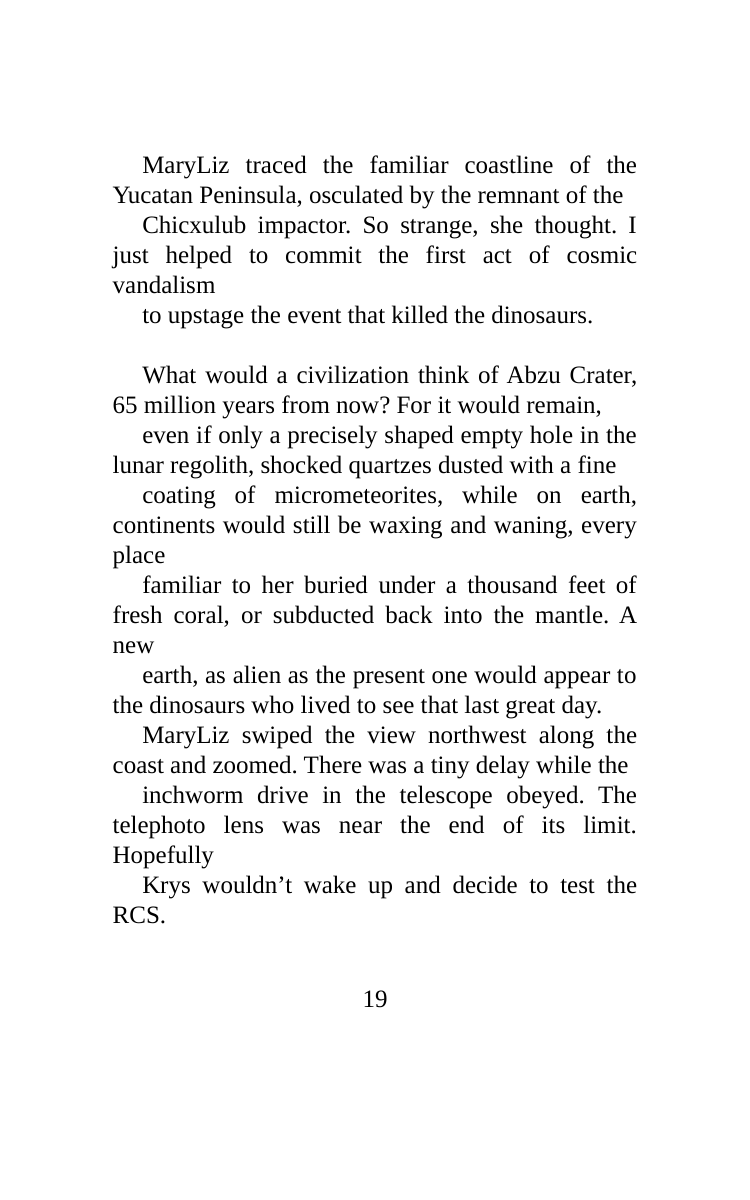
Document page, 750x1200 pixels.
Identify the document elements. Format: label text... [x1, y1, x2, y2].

text inchworm drive in the telescope obeyed. The telephoto lens was near the end of its limit. Hopefully [112, 780, 637, 870]
text familiar to her buried under a thousand feet of fresh coral, or subducted back into the mantle. A new [112, 570, 637, 660]
text MaryLiz traced the familiar coastline of the Yucatan Peninsula, osculated by the remnant of the [112, 150, 637, 210]
text What would a civilization think of Abzu Crater, 65 million years from now? For it would remain, [112, 360, 637, 420]
text to upstage the event that killed the dinosaurs. [112, 300, 637, 330]
text Chicxulub impactor. So strange, she thought. I just helped to commit the first act of cosmic vandalism [112, 210, 637, 300]
text MaryLiz swiped the view northwest along the coast and zoomed. There was a tiny delay while the [112, 720, 637, 780]
text Krys wouldn’t wake up and decide to test the RCS. [112, 870, 637, 930]
text even if only a precisely shaped empty hole in the lunar regolith, shocked quartzes dusted with a fine [112, 420, 637, 480]
text earth, as alien as the present one would appear to the dinosaurs who lived to see that last great day. [112, 660, 637, 720]
text coating of micrometeorites, while on earth, continents would still be waxing and waning, every place [112, 480, 637, 570]
